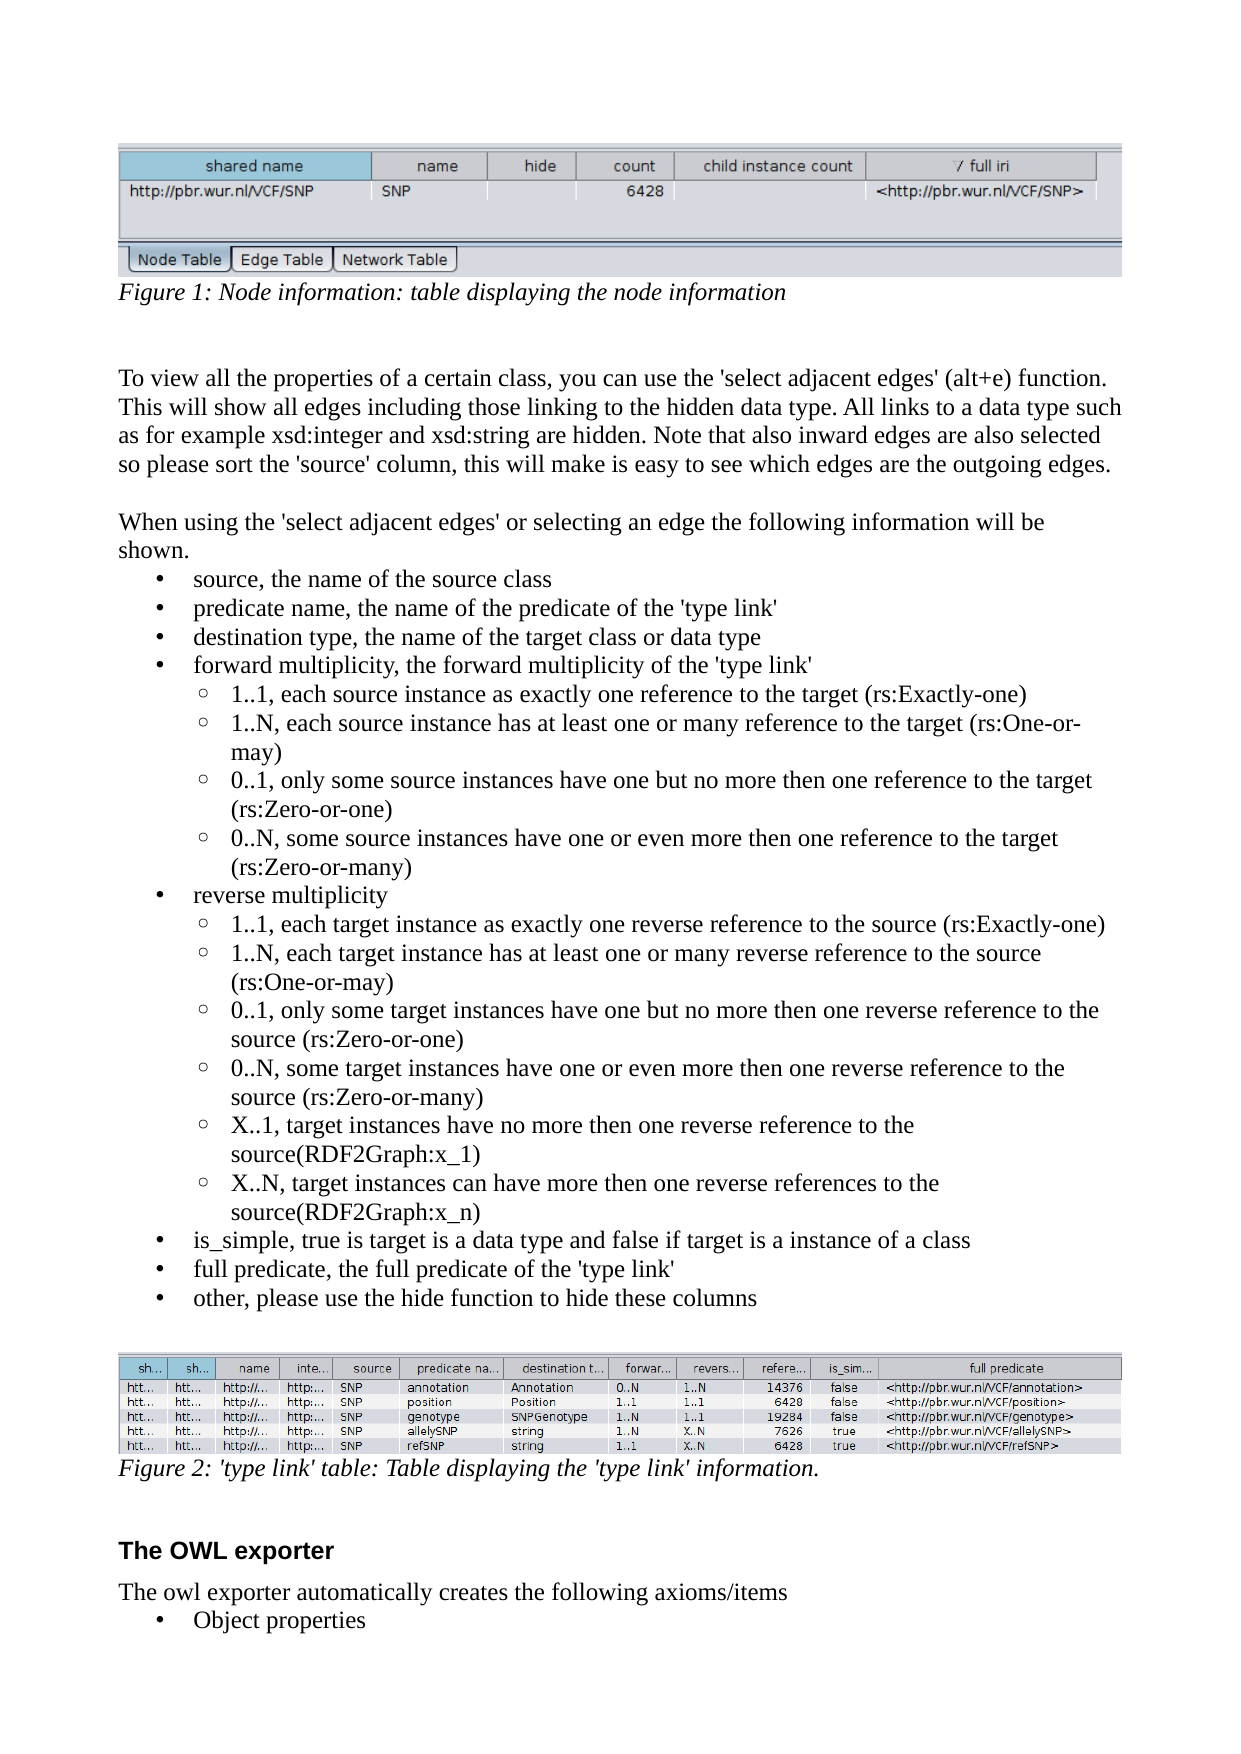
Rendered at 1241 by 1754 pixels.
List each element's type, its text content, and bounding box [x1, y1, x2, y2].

list Object properties [156, 1606, 1122, 1634]
picture [118, 143, 1123, 277]
list 0..1, only some target instances have one but no more then one reverse reference to the source (rs:Zero-or-one) [193, 995, 1122, 1053]
text To view all the properties of a certain class, you can use the 'select adjacent edges' (alt+e) function. [118, 363, 1122, 392]
text Figure 2: 'type link' table: Table displaying the 'type link' information. [118, 1454, 1122, 1482]
list other, please use the hide function to hide these columns [156, 1283, 1122, 1312]
list forward multiplicity, the forward multiplicity of the 'type link' [156, 650, 1122, 679]
list 0..N, some source instances have one or even more then one reference to the target (rs:Zero-or-many) [193, 823, 1122, 880]
subtitle The OWL exporter [118, 1536, 1122, 1564]
list reverse multiplicity [156, 880, 1122, 909]
list destination type, the name of the target class or data type [156, 622, 1122, 650]
list predicate name, the name of the predicate of the 'type link' [156, 593, 1122, 622]
text This will show all edges including those linking to the hidden data type. All links to a data type such as for example xsd:integer and xsd:string are hidden. Note that also inward edges are also selected so please sort the 'source' column, this will make is easy to see which edges are the outgoing edges. [118, 392, 1122, 478]
list 0..N, some target instances have one or even more then one reverse reference to the source (rs:Zero-or-many) [193, 1053, 1122, 1110]
list full predicate, the full predicate of the 'type link' [156, 1254, 1122, 1283]
text Figure 1: Node information: table displaying the node information [118, 277, 1122, 305]
list source, the name of the source class [156, 564, 1122, 593]
list X..1, target instances have no more then one reverse reference to the source(RDF2Graph:x_1) [193, 1110, 1122, 1168]
list 1..1, each source instance as exactly one reference to the target (rs:Exactly-one) [193, 679, 1122, 708]
text The owl exporter automatically creates the following axioms/items [118, 1577, 1122, 1606]
list is_simple, true is target is a data type and false if target is a instance of a class [156, 1225, 1122, 1254]
list 0..1, only some source instances have one but no more then one reference to the target (rs:Zero-or-one) [193, 765, 1122, 823]
list 1..1, each target instance as exactly one reverse reference to the source (rs:Exactly-one) [193, 909, 1122, 938]
picture [118, 1352, 1123, 1454]
list 1..N, each source instance has at least one or many reference to the target (rs:One-or-may) [193, 708, 1122, 765]
list X..N, target instances can have more then one reverse references to the source(RDF2Graph:x_n) [193, 1168, 1122, 1225]
text When using the 'select adjacent edges' or selecting an edge the following information will be shown. [118, 507, 1122, 564]
list 1..N, each target instance has at least one or many reverse reference to the source (rs:One-or-may) [193, 938, 1122, 995]
